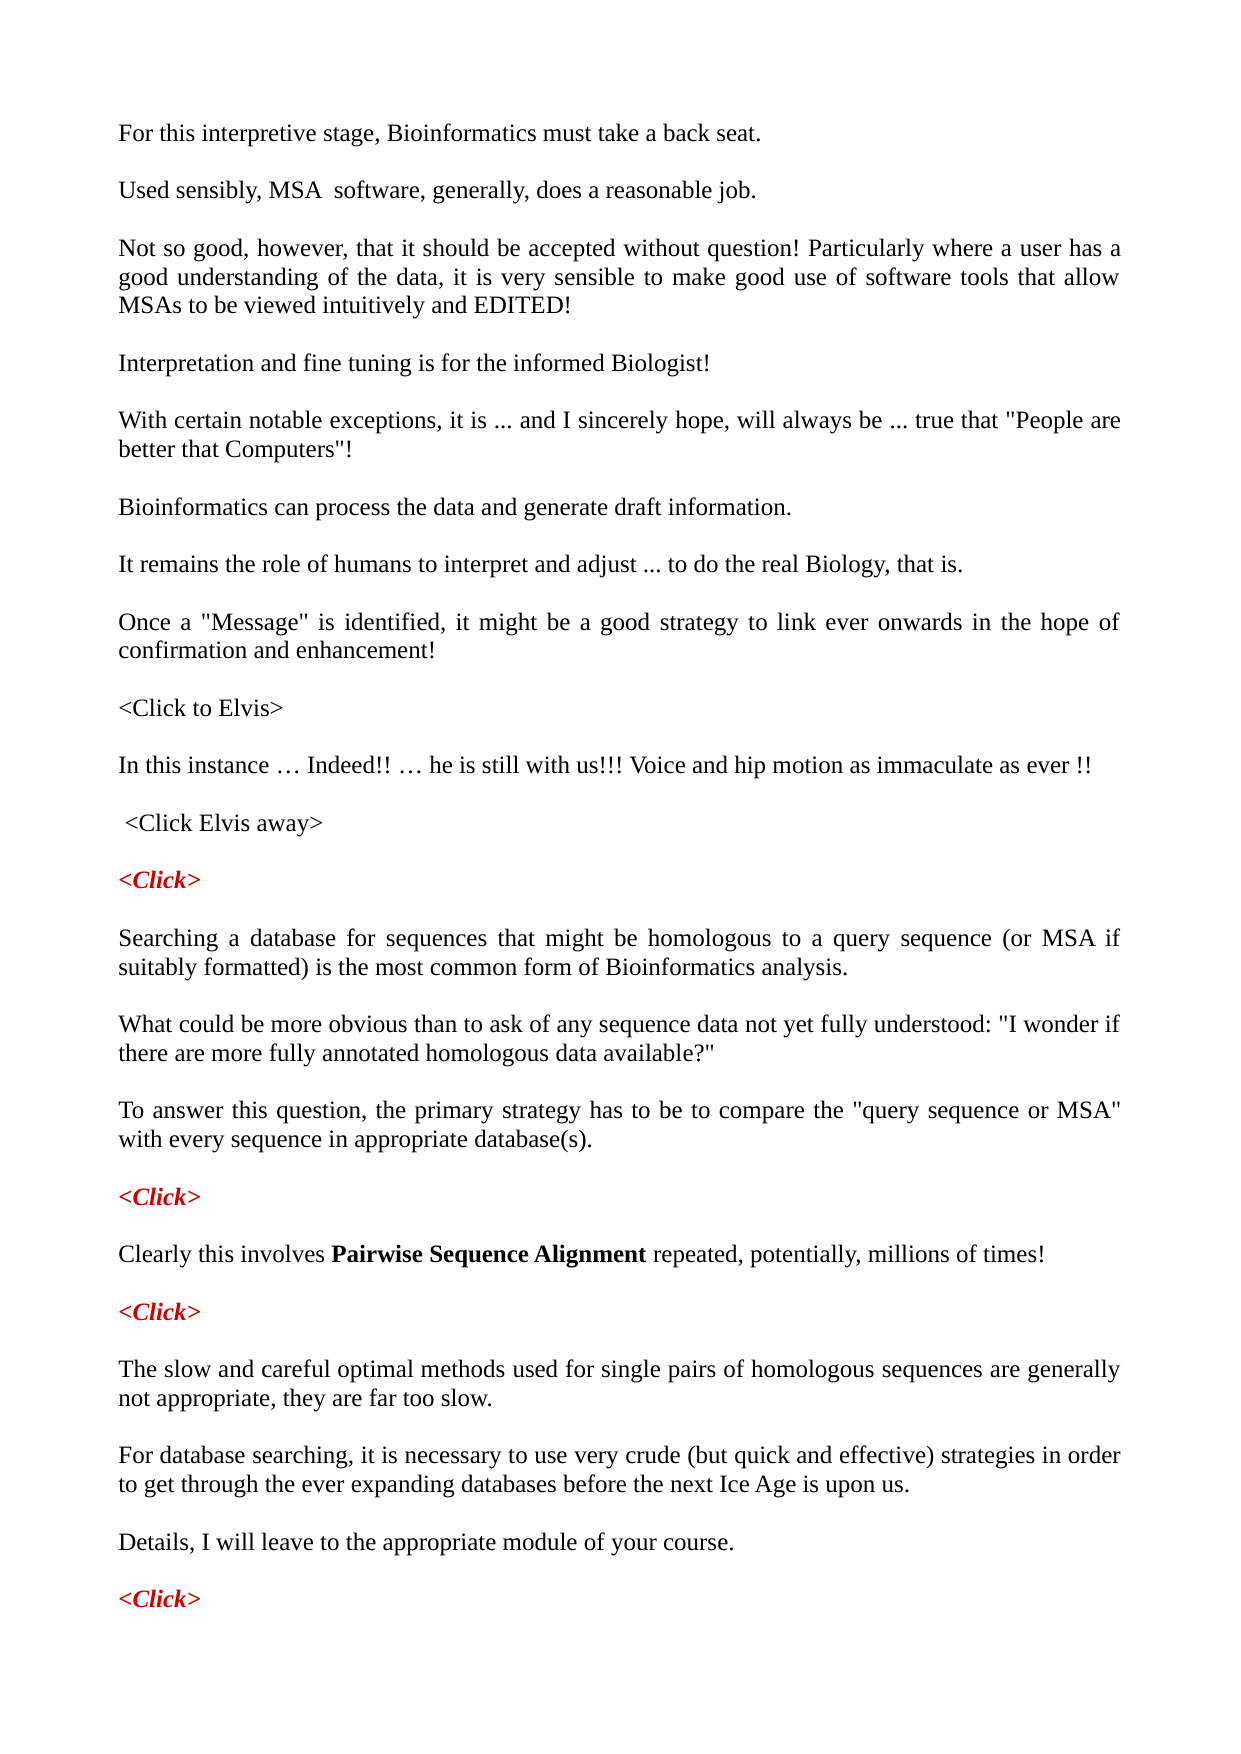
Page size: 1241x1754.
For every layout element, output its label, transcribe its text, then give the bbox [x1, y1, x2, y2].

text Not so good, however, that it should be accepted without question! Particularly where a user has a good understanding of the data, it is very sensible to make good use of software tools that allow MSAs to be viewed intuitively and EDITED! [118, 233, 1122, 319]
text <Click to Elvis> [118, 693, 1122, 722]
text Searching a database for sequences that might be homologous to a query sequence (or MSA if suitably formatted) is the most common form of Bioinformatics analysis. [118, 923, 1122, 981]
text For database searching, it is necessary to use very crude (but quick and effective) strategies in order to get through the ever expanding databases before the next Ice Age is upon us. [118, 1441, 1122, 1498]
text For this interpretive stage, Bioinformatics must take a back seat. [118, 118, 1122, 147]
text The slow and careful optimal methods used for single pairs of homologous sequences are generally not appropriate, they are far too slow. [118, 1354, 1122, 1412]
text With certain notable exceptions, it is ... and I sincerely hope, will always be ... true that "People are better that Computers"! [118, 406, 1122, 463]
text Interpretation and fine tuning is for the informed Biologist! [118, 348, 1122, 377]
text In this instance … Indeed!! … he is still with us!!! Voice and hip motion as immaculate as ever !! [118, 751, 1122, 779]
text It remains the role of humans to interpret and adjust ... to do the real Biology, that is. [118, 549, 1122, 578]
text Used sensibly, MSA software, generally, does a reasonable job. [118, 176, 1122, 204]
text Bioinformatics can process the data and generate draft information. [118, 492, 1122, 521]
text <Click> [118, 1297, 1122, 1326]
text <Click> [118, 866, 1122, 894]
text What could be more obvious than to ask of any sequence data not yet fully understood: "I wonder if there are more fully annotated homologous data available?" [118, 1009, 1122, 1067]
text Details, I will leave to the appropriate module of your course. [118, 1527, 1122, 1556]
text <Click> [118, 1584, 1122, 1613]
text Clearly this involves Pairwise Sequence Alignment repeated, potentially, millions of times! [118, 1239, 1122, 1268]
text To answer this question, the primary strategy has to be to compare the "query sequence or MSA" with every sequence in appropriate database(s). [118, 1096, 1122, 1153]
text Once a "Message" is identified, it might be a good strategy to link ever onwards in the hope of confirmation and enhancement! [118, 607, 1122, 664]
text <Click Elvis away> [118, 808, 1122, 837]
text <Click> [118, 1182, 1122, 1211]
